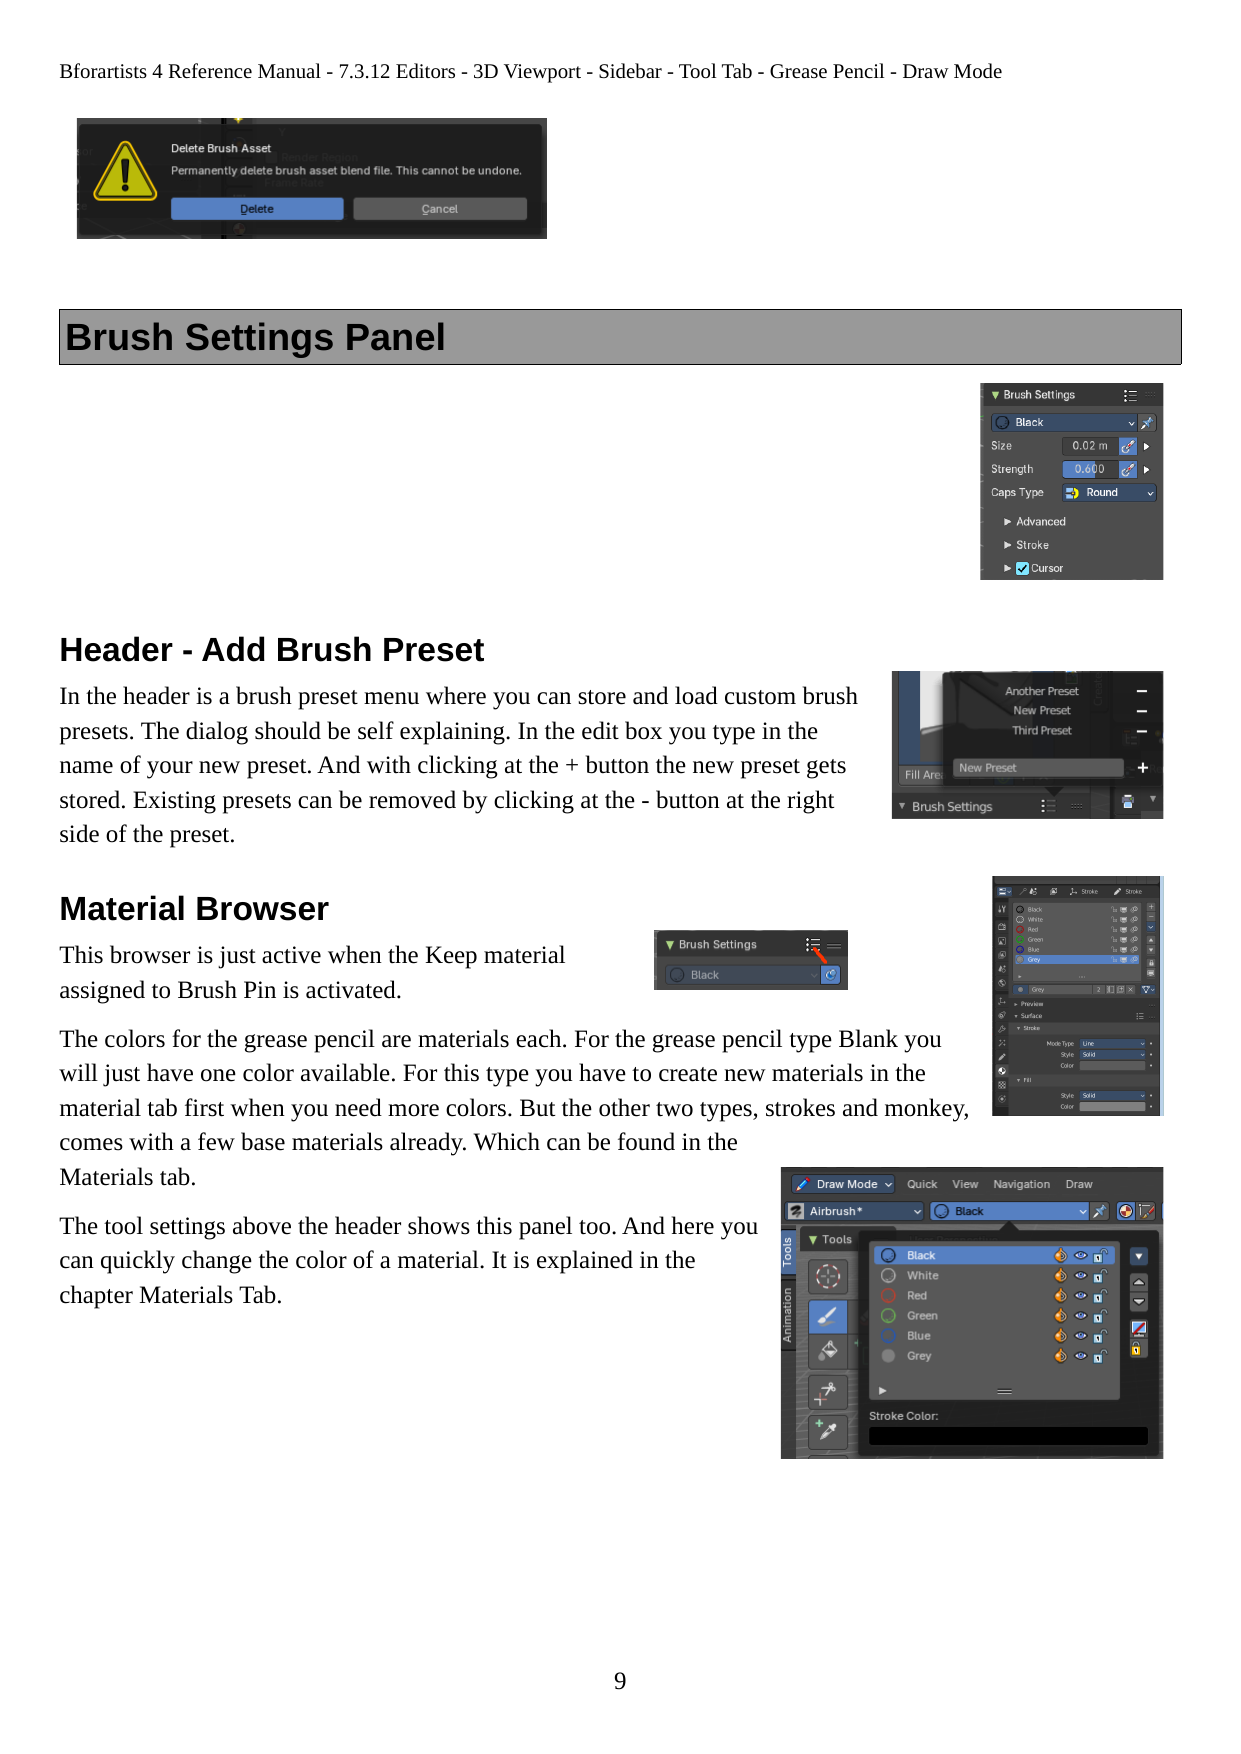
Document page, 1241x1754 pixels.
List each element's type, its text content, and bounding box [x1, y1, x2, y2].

subtitle Header - Add Brush Preset [59, 630, 1181, 669]
text In the header is a brush preset menu where you can store and load custom brush presets. The dialog should be self explaining. In the edit box you type in the name of your new preset. And with clicking at the + button the new preset gets stored. Existing presets can be removed by clicking at the - button at the right side of the preset. [59, 681, 1181, 848]
text The tool settings above the header shows this panel too. And here you can quickly change the color of a material. It is explained in the chapter Materials Tab. [59, 1211, 780, 1309]
table_header Brush Settings Panel [60, 310, 1181, 364]
picture [891, 671, 1164, 819]
picture [992, 876, 1164, 1116]
text This browser is just active when the Keep material assigned to Brush Pin is activated. [59, 940, 992, 1004]
picture [980, 383, 1164, 580]
subtitle [1164, 889, 1181, 928]
picture [780, 1167, 1164, 1459]
picture [76, 118, 547, 239]
text The colors for the grease pencil are materials each. For the grease pencil type Blank you will just have one color available. For this type you have to create new materials in the material tab first when you need more colors. But the other two types, strokes and monkey, comes with a few base materials already. Which can be found in the Materials tab. [59, 1024, 1181, 1191]
subtitle Material Browser [59, 889, 992, 928]
picture [654, 930, 848, 990]
